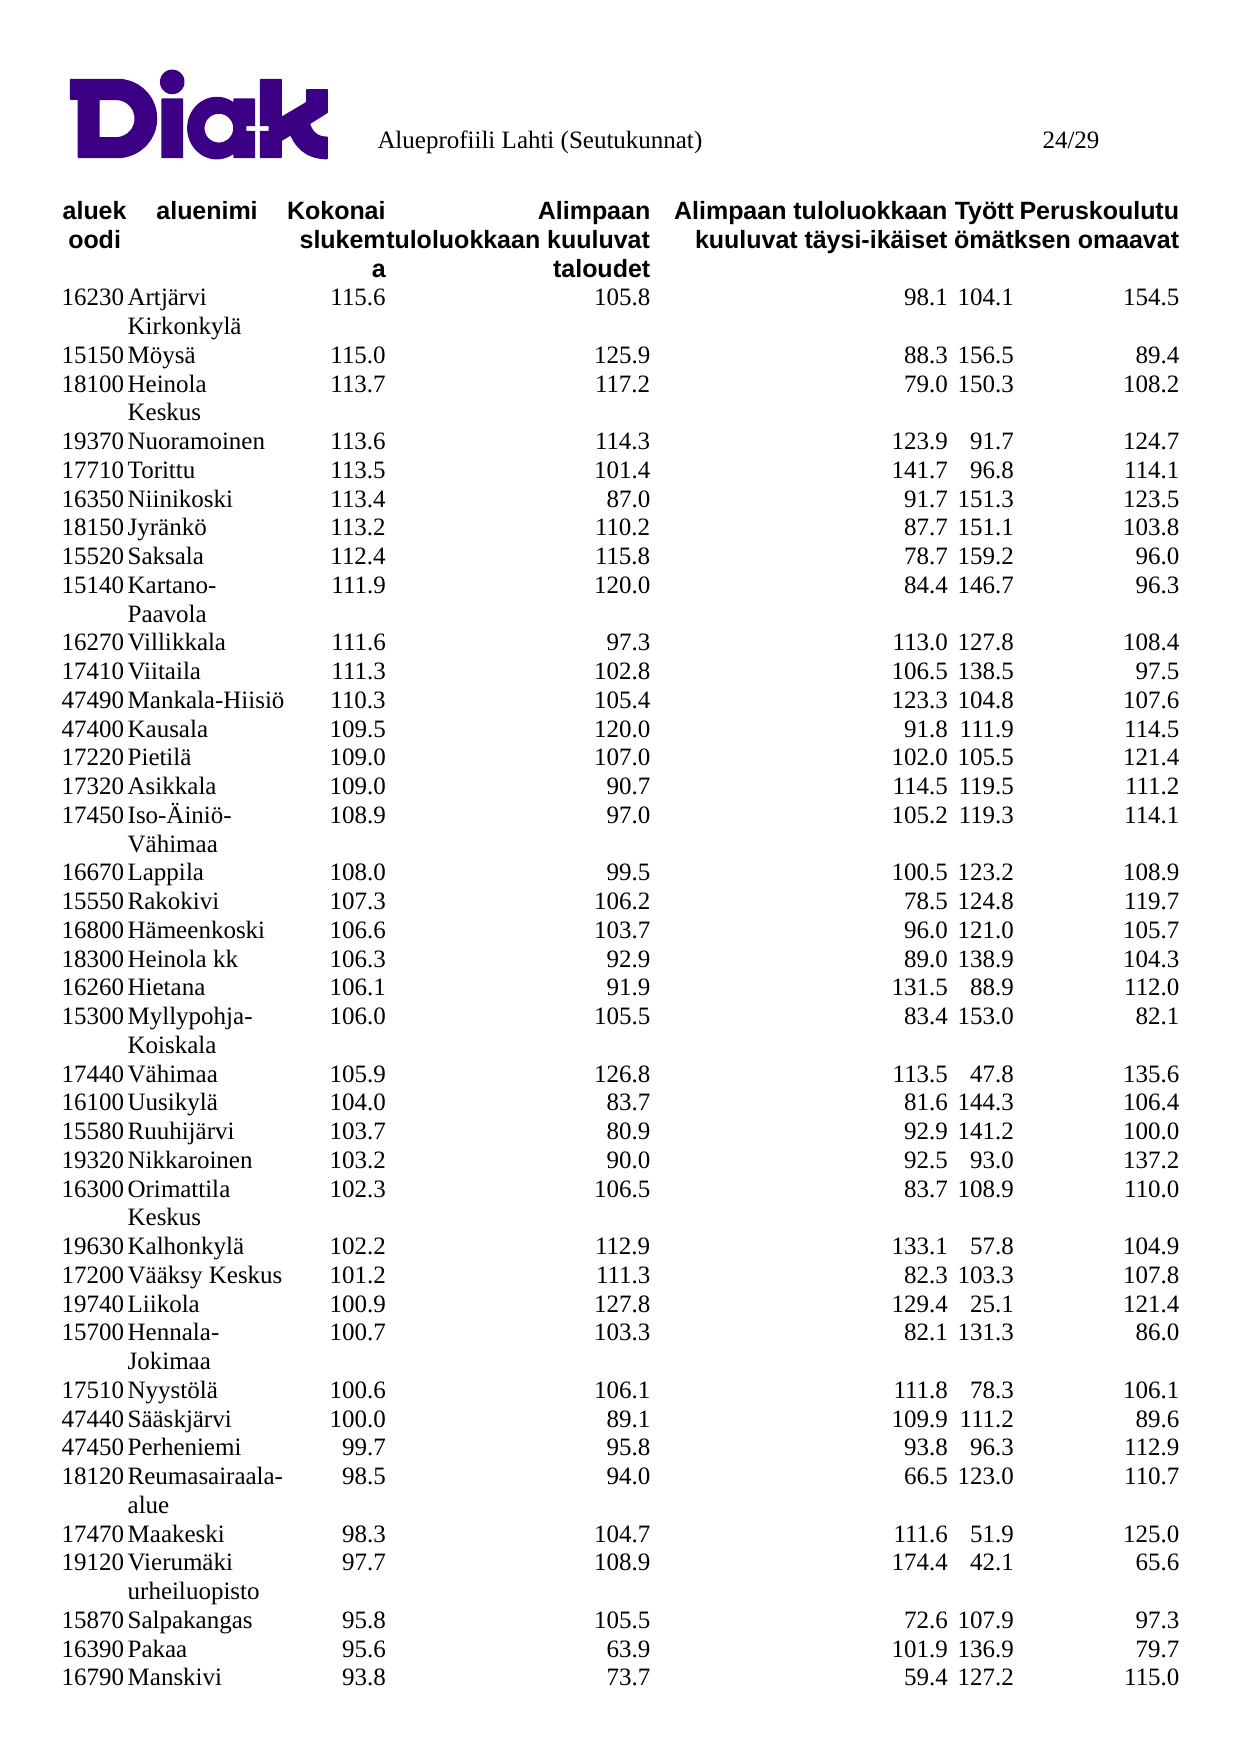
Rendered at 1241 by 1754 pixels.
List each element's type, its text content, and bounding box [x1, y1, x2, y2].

table_cell 106.1 [385, 1375, 650, 1404]
table_cell 109.9 [650, 1404, 948, 1432]
table_cell Uusikylä [128, 1088, 286, 1116]
table_cell 138.5 [948, 656, 1014, 685]
table_cell 91.9 [385, 973, 650, 1001]
table_cell 98.1 [650, 283, 948, 340]
table_cell 89.0 [650, 944, 948, 972]
table_cell 124.8 [948, 886, 1014, 915]
table_cell 107.0 [385, 743, 650, 771]
table_cell 119.7 [1014, 886, 1179, 915]
table_cell 107.9 [948, 1605, 1014, 1634]
table_cell 78.7 [650, 541, 948, 570]
table_cell 115.0 [286, 340, 385, 369]
table_cell 95.8 [385, 1433, 650, 1461]
table_cell Mankala-Hiisiö [128, 685, 286, 714]
table_cell Iso-Äiniö-Vähimaa [128, 800, 286, 857]
table_cell 80.9 [385, 1116, 650, 1145]
table_cell 120.0 [385, 714, 650, 742]
table_cell 111.2 [948, 1404, 1014, 1432]
table_cell 133.1 [650, 1231, 948, 1260]
table_cell Asikkala [128, 771, 286, 800]
table_cell Artjärvi Kirkonkylä [128, 283, 286, 340]
table_cell 113.7 [286, 369, 385, 426]
table_cell 119.5 [948, 771, 1014, 800]
table_cell 83.7 [650, 1174, 948, 1231]
table_cell 72.6 [650, 1605, 948, 1634]
table_cell 100.0 [1014, 1116, 1179, 1145]
table_cell 84.4 [650, 570, 948, 627]
table_cell 115.8 [385, 541, 650, 570]
table_cell 107.3 [286, 886, 385, 915]
table_cell 121.4 [1014, 743, 1179, 771]
table_cell 15520 [61, 541, 127, 570]
table_cell 15150 [61, 340, 127, 369]
table_cell 127.2 [948, 1663, 1014, 1691]
table_cell 112.0 [1014, 973, 1179, 1001]
table_cell 113.0 [650, 628, 948, 656]
table_cell 82.1 [1014, 1001, 1179, 1059]
table_cell 47.8 [948, 1059, 1014, 1087]
table_cell 154.5 [1014, 283, 1179, 340]
table_cell 97.5 [1014, 656, 1179, 685]
table_cell 16100 [61, 1088, 127, 1116]
table_cell 113.5 [650, 1059, 948, 1087]
table_cell 90.7 [385, 771, 650, 800]
table_cell 114.1 [1014, 455, 1179, 484]
table_cell 103.3 [948, 1260, 1014, 1289]
table_cell Maakeski [128, 1519, 286, 1547]
table_cell 153.0 [948, 1001, 1014, 1059]
table_cell 104.8 [948, 685, 1014, 714]
table_cell 123.2 [948, 858, 1014, 886]
table_cell 103.7 [286, 1116, 385, 1145]
table_cell 111.3 [286, 656, 385, 685]
table_cell 18150 [61, 513, 127, 541]
table_cell 16300 [61, 1174, 127, 1231]
table_cell 109.0 [286, 743, 385, 771]
table_header Peruskoulutuksen omaavat [1014, 196, 1179, 282]
table_cell 73.7 [385, 1663, 650, 1691]
table_cell 141.2 [948, 1116, 1014, 1145]
table_cell 106.5 [650, 656, 948, 685]
table_cell 102.2 [286, 1231, 385, 1260]
table_cell 96.3 [1014, 570, 1179, 627]
table_cell 159.2 [948, 541, 1014, 570]
table_cell 100.7 [286, 1318, 385, 1375]
table_cell Vääksy Keskus [128, 1260, 286, 1289]
table_cell 16390 [61, 1634, 127, 1662]
table_cell 103.7 [385, 915, 650, 944]
table_cell 17710 [61, 455, 127, 484]
table_cell 17450 [61, 800, 127, 857]
table_cell 108.0 [286, 858, 385, 886]
table_cell 97.3 [385, 628, 650, 656]
table_cell 66.5 [650, 1461, 948, 1519]
table_cell 82.1 [650, 1318, 948, 1375]
table_cell 16230 [61, 283, 127, 340]
table_cell 91.7 [948, 426, 1014, 455]
table_cell 101.9 [650, 1634, 948, 1662]
table_cell 94.0 [385, 1461, 650, 1519]
table_cell 15300 [61, 1001, 127, 1059]
table_cell 105.2 [650, 800, 948, 857]
table_cell 111.9 [286, 570, 385, 627]
table_cell 59.4 [650, 1663, 948, 1691]
table_cell Niinikoski [128, 484, 286, 512]
table_cell 17200 [61, 1260, 127, 1289]
table_cell 19370 [61, 426, 127, 455]
table_cell 138.9 [948, 944, 1014, 972]
table_cell 113.6 [286, 426, 385, 455]
table_cell 110.3 [286, 685, 385, 714]
table_header aluekoodi [61, 196, 127, 282]
table_cell 19740 [61, 1289, 127, 1317]
table_cell 111.9 [948, 714, 1014, 742]
table_cell 123.3 [650, 685, 948, 714]
table_cell 107.6 [1014, 685, 1179, 714]
table_cell Salpakangas [128, 1605, 286, 1634]
table_cell 100.9 [286, 1289, 385, 1317]
table_cell 137.2 [1014, 1145, 1179, 1174]
table_cell 47440 [61, 1404, 127, 1432]
table_cell Saksala [128, 541, 286, 570]
table_cell 106.1 [286, 973, 385, 1001]
table_cell 129.4 [650, 1289, 948, 1317]
table_cell 102.8 [385, 656, 650, 685]
table_cell 110.7 [1014, 1461, 1179, 1519]
table_cell Heinola Keskus [128, 369, 286, 426]
table_cell 174.4 [650, 1548, 948, 1605]
table_cell 112.4 [286, 541, 385, 570]
table_cell 125.9 [385, 340, 650, 369]
table_cell Kausala [128, 714, 286, 742]
table_cell Jyränkö [128, 513, 286, 541]
table_cell Torittu [128, 455, 286, 484]
table_cell 112.9 [385, 1231, 650, 1260]
table_cell 88.9 [948, 973, 1014, 1001]
table_cell 65.6 [1014, 1548, 1179, 1605]
table_cell Villikkala [128, 628, 286, 656]
table_cell 18300 [61, 944, 127, 972]
table_cell 93.8 [650, 1433, 948, 1461]
table_cell 102.0 [650, 743, 948, 771]
table_cell 16260 [61, 973, 127, 1001]
table_cell 156.5 [948, 340, 1014, 369]
table_cell 123.9 [650, 426, 948, 455]
table_cell 87.0 [385, 484, 650, 512]
table_cell 100.0 [286, 1404, 385, 1432]
table_cell Hietana [128, 973, 286, 1001]
table_cell 87.7 [650, 513, 948, 541]
table_cell 109.5 [286, 714, 385, 742]
table_cell 105.9 [286, 1059, 385, 1087]
table_cell 135.6 [1014, 1059, 1179, 1087]
table_cell 98.3 [286, 1519, 385, 1547]
table_cell 117.2 [385, 369, 650, 426]
table_cell 96.0 [650, 915, 948, 944]
table_cell 15550 [61, 886, 127, 915]
table_cell 105.4 [385, 685, 650, 714]
table_cell 96.3 [948, 1433, 1014, 1461]
table_cell 100.5 [650, 858, 948, 886]
table_cell 127.8 [385, 1289, 650, 1317]
table_cell 17220 [61, 743, 127, 771]
table_cell 97.0 [385, 800, 650, 857]
table_cell Sääskjärvi [128, 1404, 286, 1432]
table_cell 151.1 [948, 513, 1014, 541]
table_cell 91.7 [650, 484, 948, 512]
table_cell 144.3 [948, 1088, 1014, 1116]
table_cell 15870 [61, 1605, 127, 1634]
table_cell 86.0 [1014, 1318, 1179, 1375]
table_cell Nikkaroinen [128, 1145, 286, 1174]
table_cell 103.8 [1014, 513, 1179, 541]
table_cell 79.0 [650, 369, 948, 426]
table_cell 114.1 [1014, 800, 1179, 857]
table_cell 150.3 [948, 369, 1014, 426]
table_cell 111.6 [286, 628, 385, 656]
table_cell 106.6 [286, 915, 385, 944]
table_cell 123.5 [1014, 484, 1179, 512]
table_cell 110.0 [1014, 1174, 1179, 1231]
table_header aluenimi [128, 196, 286, 282]
table_cell 105.8 [385, 283, 650, 340]
table_cell Ruuhijärvi [128, 1116, 286, 1145]
table_cell 113.2 [286, 513, 385, 541]
table_cell 47400 [61, 714, 127, 742]
table_cell 82.3 [650, 1260, 948, 1289]
table_cell 97.7 [286, 1548, 385, 1605]
table_cell 89.4 [1014, 340, 1179, 369]
table_cell 114.5 [650, 771, 948, 800]
table_header Kokonaislukema [286, 196, 385, 282]
table_cell 136.9 [948, 1634, 1014, 1662]
table_cell 96.0 [1014, 541, 1179, 570]
table_cell 25.1 [948, 1289, 1014, 1317]
table_cell 90.0 [385, 1145, 650, 1174]
table_cell 104.9 [1014, 1231, 1179, 1260]
table_cell 19120 [61, 1548, 127, 1605]
table_cell 19320 [61, 1145, 127, 1174]
table_cell 97.3 [1014, 1605, 1179, 1634]
table_cell 15700 [61, 1318, 127, 1375]
table_cell 15140 [61, 570, 127, 627]
table_cell 123.0 [948, 1461, 1014, 1519]
table_cell 16800 [61, 915, 127, 944]
table_cell Manskivi [128, 1663, 286, 1691]
table_cell 98.5 [286, 1461, 385, 1519]
table_cell 78.5 [650, 886, 948, 915]
table_cell 108.2 [1014, 369, 1179, 426]
table_cell 79.7 [1014, 1634, 1179, 1662]
table_cell Pakaa [128, 1634, 286, 1662]
table_cell 96.8 [948, 455, 1014, 484]
table_cell 106.3 [286, 944, 385, 972]
table_cell Nuoramoinen [128, 426, 286, 455]
table_cell Möysä [128, 340, 286, 369]
table_cell 16670 [61, 858, 127, 886]
table_cell 16270 [61, 628, 127, 656]
table_header Työttömät [948, 196, 1014, 282]
table_cell 92.5 [650, 1145, 948, 1174]
table_cell 108.9 [1014, 858, 1179, 886]
table_cell Lappila [128, 858, 286, 886]
table_cell Kalhonkylä [128, 1231, 286, 1260]
table_cell Orimattila Keskus [128, 1174, 286, 1231]
table_cell 114.5 [1014, 714, 1179, 742]
table_cell 99.5 [385, 858, 650, 886]
table_cell 93.8 [286, 1663, 385, 1691]
table_cell 103.2 [286, 1145, 385, 1174]
table_cell 125.0 [1014, 1519, 1179, 1547]
table_cell 88.3 [650, 340, 948, 369]
table_cell 111.8 [650, 1375, 948, 1404]
table_cell 113.5 [286, 455, 385, 484]
table_cell 17320 [61, 771, 127, 800]
table_cell Liikola [128, 1289, 286, 1317]
table_cell Perheniemi [128, 1433, 286, 1461]
table_cell 83.7 [385, 1088, 650, 1116]
table_cell 57.8 [948, 1231, 1014, 1260]
table_cell 102.3 [286, 1174, 385, 1231]
table_cell 110.2 [385, 513, 650, 541]
table_cell 104.1 [948, 283, 1014, 340]
table_cell 81.6 [650, 1088, 948, 1116]
table_cell 108.9 [385, 1548, 650, 1605]
table_cell Myllypohja-Koiskala [128, 1001, 286, 1059]
table_cell 92.9 [385, 944, 650, 972]
table_cell 101.4 [385, 455, 650, 484]
table_cell 91.8 [650, 714, 948, 742]
table_cell 106.0 [286, 1001, 385, 1059]
table_cell 108.9 [948, 1174, 1014, 1231]
table_cell 121.0 [948, 915, 1014, 944]
table_cell 105.5 [948, 743, 1014, 771]
table_cell 78.3 [948, 1375, 1014, 1404]
table_cell Vähimaa [128, 1059, 286, 1087]
table_cell 17510 [61, 1375, 127, 1404]
table_cell Heinola kk [128, 944, 286, 972]
table_cell 124.7 [1014, 426, 1179, 455]
table_cell 114.3 [385, 426, 650, 455]
table_cell 106.5 [385, 1174, 650, 1231]
table_cell 42.1 [948, 1548, 1014, 1605]
table_cell 141.7 [650, 455, 948, 484]
table_cell 131.3 [948, 1318, 1014, 1375]
table_cell 126.8 [385, 1059, 650, 1087]
table_cell 111.6 [650, 1519, 948, 1547]
table_cell 100.6 [286, 1375, 385, 1404]
table_cell 47450 [61, 1433, 127, 1461]
table_cell 101.2 [286, 1260, 385, 1289]
table_cell Hennala-Jokimaa [128, 1318, 286, 1375]
table_cell 89.1 [385, 1404, 650, 1432]
table_cell Hämeenkoski [128, 915, 286, 944]
table_cell 104.3 [1014, 944, 1179, 972]
table_cell 19630 [61, 1231, 127, 1260]
table_cell Vierumäki urheiluopisto [128, 1548, 286, 1605]
table_cell 115.0 [1014, 1663, 1179, 1691]
table_cell 93.0 [948, 1145, 1014, 1174]
table_cell 15580 [61, 1116, 127, 1145]
table_cell 92.9 [650, 1116, 948, 1145]
table_cell 131.5 [650, 973, 948, 1001]
table_cell 113.4 [286, 484, 385, 512]
table_cell 63.9 [385, 1634, 650, 1662]
table_cell 107.8 [1014, 1260, 1179, 1289]
table_cell 105.5 [385, 1605, 650, 1634]
table_cell 83.4 [650, 1001, 948, 1059]
table_cell 95.8 [286, 1605, 385, 1634]
table_cell 115.6 [286, 283, 385, 340]
table_cell Rakokivi [128, 886, 286, 915]
table_cell 151.3 [948, 484, 1014, 512]
table_cell 112.9 [1014, 1433, 1179, 1461]
table_cell 51.9 [948, 1519, 1014, 1547]
table_cell Viitaila [128, 656, 286, 685]
table_cell 111.3 [385, 1260, 650, 1289]
table_cell 104.0 [286, 1088, 385, 1116]
table_cell 106.1 [1014, 1375, 1179, 1404]
table_cell 16790 [61, 1663, 127, 1691]
table_cell 108.9 [286, 800, 385, 857]
table_cell 103.3 [385, 1318, 650, 1375]
table_cell 105.7 [1014, 915, 1179, 944]
table_cell 146.7 [948, 570, 1014, 627]
table_cell Kartano-Paavola [128, 570, 286, 627]
table_cell 105.5 [385, 1001, 650, 1059]
table_cell 95.6 [286, 1634, 385, 1662]
table_cell 47490 [61, 685, 127, 714]
table_cell 17470 [61, 1519, 127, 1547]
table_cell Pietilä [128, 743, 286, 771]
table_cell 109.0 [286, 771, 385, 800]
table_cell 111.2 [1014, 771, 1179, 800]
table_cell 119.3 [948, 800, 1014, 857]
table_cell 104.7 [385, 1519, 650, 1547]
table_cell 108.4 [1014, 628, 1179, 656]
table_cell 127.8 [948, 628, 1014, 656]
table_header Alimpaan tuloluokkaan kuuluvat taloudet [385, 196, 650, 282]
table_cell 18100 [61, 369, 127, 426]
table_cell 17410 [61, 656, 127, 685]
table_cell 121.4 [1014, 1289, 1179, 1317]
table_cell 17440 [61, 1059, 127, 1087]
table_cell 120.0 [385, 570, 650, 627]
table_cell Nyystölä [128, 1375, 286, 1404]
table_cell 106.2 [385, 886, 650, 915]
table_cell 89.6 [1014, 1404, 1179, 1432]
table_cell 16350 [61, 484, 127, 512]
table_cell 106.4 [1014, 1088, 1179, 1116]
table_cell 18120 [61, 1461, 127, 1519]
table_cell Reumasairaala-alue [128, 1461, 286, 1519]
table_cell 99.7 [286, 1433, 385, 1461]
table_header Alimpaan tuloluokkaan kuuluvat täysi-ikäiset [650, 196, 948, 282]
